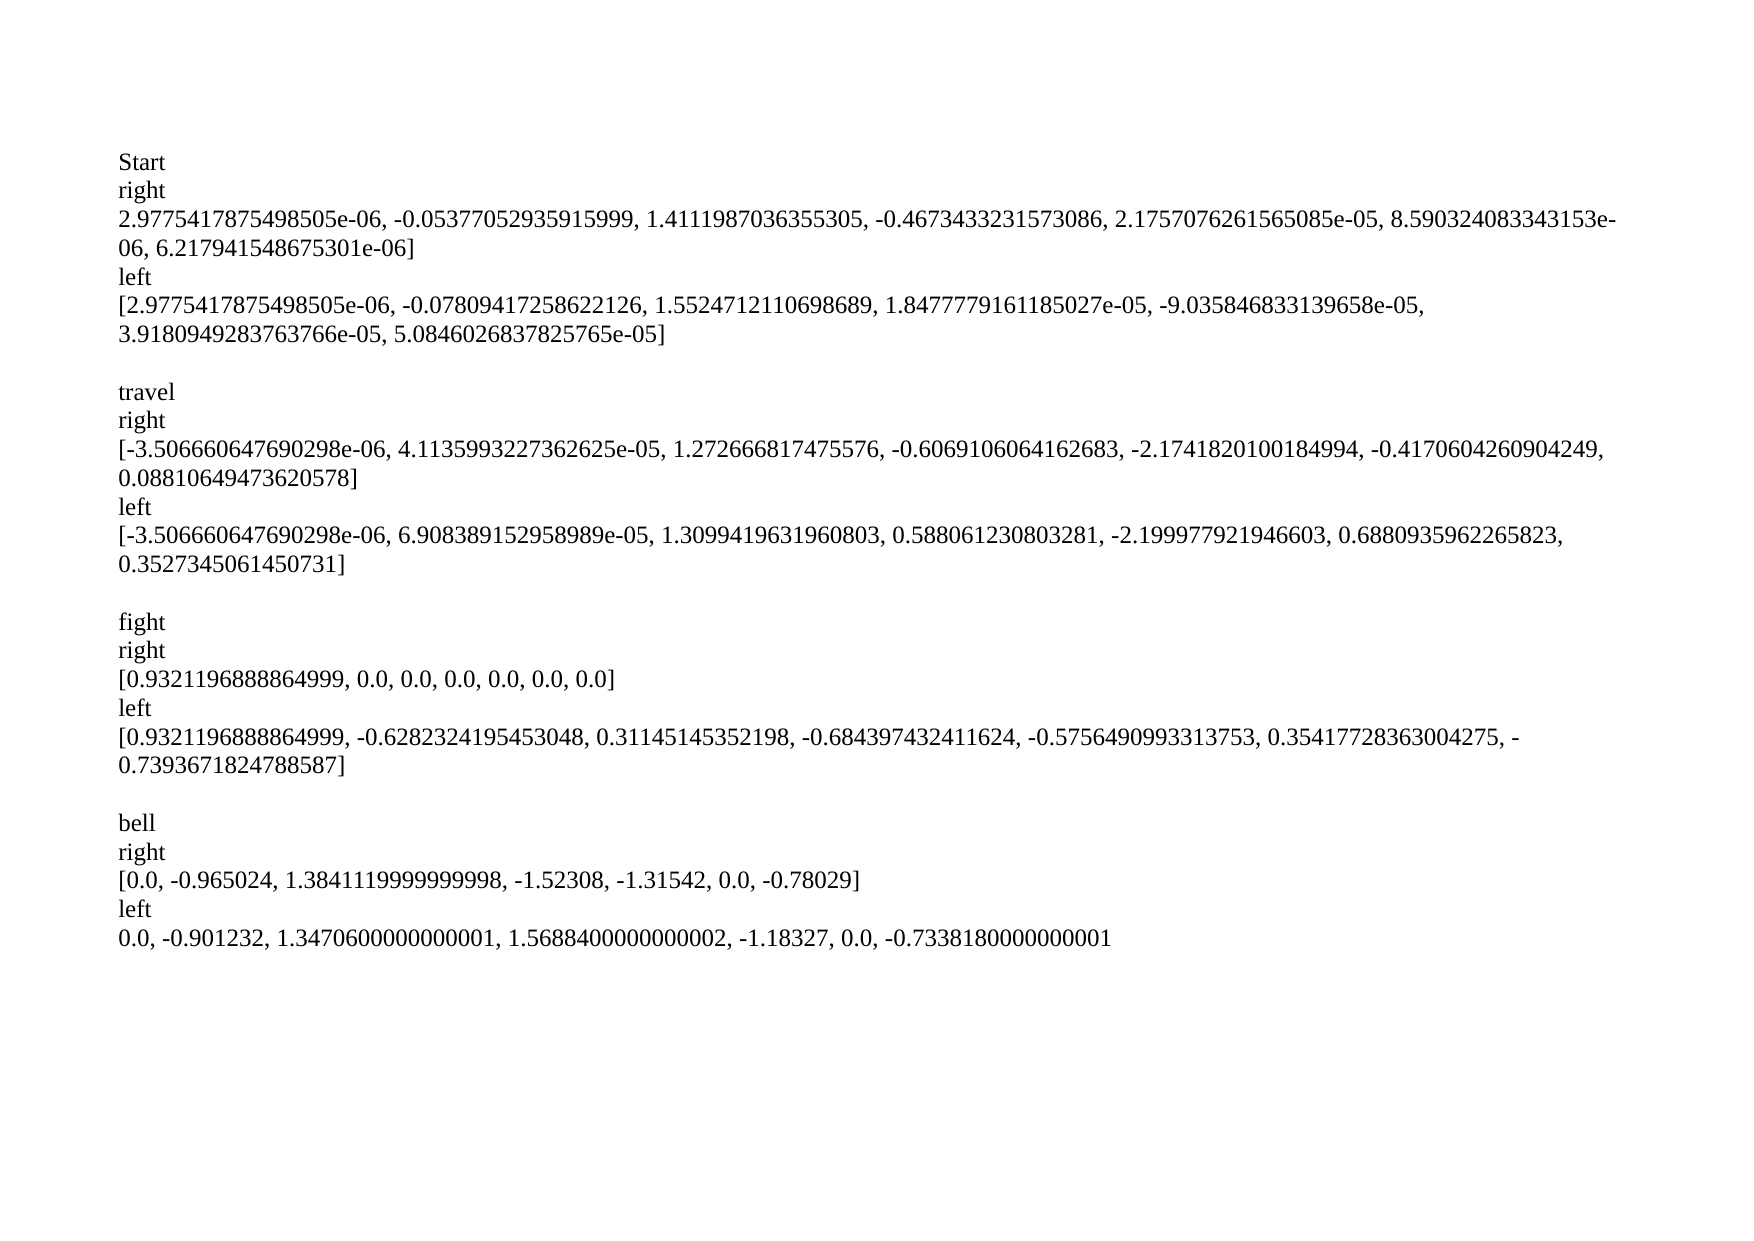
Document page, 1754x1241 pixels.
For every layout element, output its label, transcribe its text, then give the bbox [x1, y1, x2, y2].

text Start [118, 147, 1636, 176]
text left [118, 492, 1636, 521]
text [-3.506660647690298e-06, 6.908389152958989e-05, 1.3099419631960803, 0.588061230803281, -2.199977921946603, 0.6880935962265823, 0.3527345061450731] [118, 521, 1636, 578]
text [2.9775417875498505e-06, -0.07809417258622126, 1.5524712110698689, 1.8477779161185027e-05, -9.035846833139658e-05, 3.9180949283763766e-05, 5.0846026837825765e-05] [118, 291, 1636, 348]
text [0.0, -0.965024, 1.3841119999999998, -1.52308, -1.31542, 0.0, -0.78029] [118, 866, 1636, 894]
text right [118, 406, 1636, 434]
text right [118, 636, 1636, 664]
text left [118, 693, 1636, 722]
text 2.9775417875498505e-06, -0.05377052935915999, 1.4111987036355305, -0.4673433231573086, 2.1757076261565085e-05, 8.590324083343153e-06, 6.217941548675301e-06] [118, 204, 1636, 262]
text travel [118, 377, 1636, 406]
text left [118, 262, 1636, 291]
text right [118, 837, 1636, 866]
text right [118, 176, 1636, 204]
text left [118, 894, 1636, 923]
text [-3.506660647690298e-06, 4.1135993227362625e-05, 1.272666817475576, -0.6069106064162683, -2.1741820100184994, -0.4170604260904249, 0.08810649473620578] [118, 434, 1636, 492]
text [0.9321196888864999, -0.6282324195453048, 0.31145145352198, -0.684397432411624, -0.5756490993313753, 0.35417728363004275, -0.7393671824788587] [118, 722, 1636, 779]
text [0.9321196888864999, 0.0, 0.0, 0.0, 0.0, 0.0, 0.0] [118, 664, 1636, 693]
text bell [118, 808, 1636, 837]
text fight [118, 607, 1636, 636]
text 0.0, -0.901232, 1.3470600000000001, 1.5688400000000002, -1.18327, 0.0, -0.7338180000000001 [118, 923, 1636, 952]
